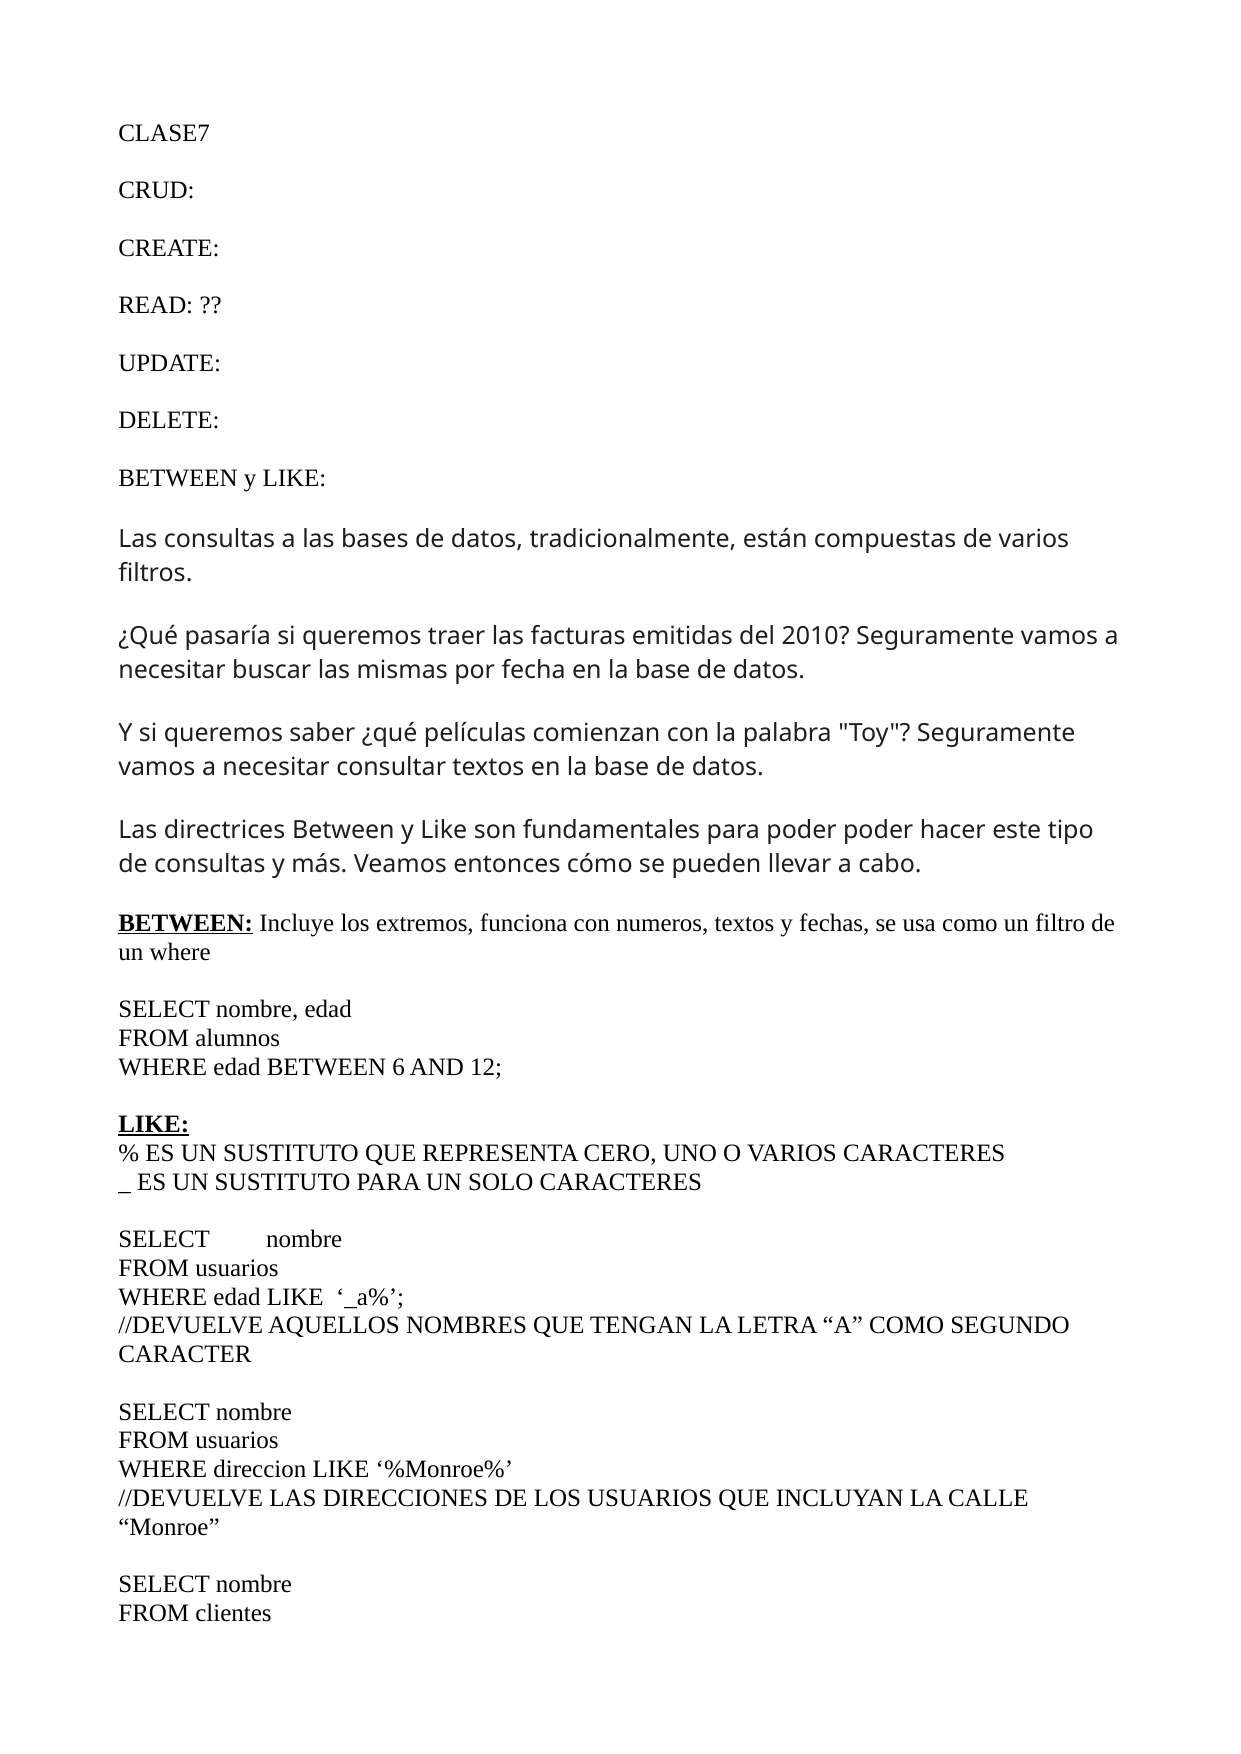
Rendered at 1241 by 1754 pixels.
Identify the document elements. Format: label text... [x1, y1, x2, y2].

text BETWEEN y LIKE: [118, 463, 1122, 492]
text READ: ?? [118, 291, 1122, 319]
text FROM usuarios [118, 1253, 1122, 1282]
text % ES UN SUSTITUTO QUE REPRESENTA CERO, UNO O VARIOS CARACTERES [118, 1138, 1122, 1167]
text WHERE edad LIKE ‘_a%’; [118, 1282, 1122, 1311]
text CREATE: [118, 233, 1122, 262]
text SELECT nombre [118, 1569, 1122, 1598]
text //DEVUELVE LAS DIRECCIONES DE LOS USUARIOS QUE INCLUYAN LA CALLE “Monroe” [118, 1483, 1122, 1541]
text Las consultas a las bases de datos, tradicionalmente, están compuestas de varios filtros. ¿Qué pasaría si queremos traer las facturas emitidas del 2010? Seguramente vamos a necesitar buscar las mismas por fecha en la base de datos. Y si queremos saber ¿qué películas comienzan con la palabra "Toy"? Seguramente vamos a necesitar consultar textos en la base de datos. Las directrices Between y Like son fundamentales para poder poder hacer este tipo de consultas y más. Veamos entonces cómo se pueden llevar a cabo. [118, 521, 1122, 879]
text SELECT nombre [118, 1397, 1122, 1426]
text LIKE: [118, 1109, 1122, 1138]
text FROM alumnos [118, 1023, 1122, 1052]
text CRUD: [118, 176, 1122, 204]
text _ ES UN SUSTITUTO PARA UN SOLO CARACTERES [118, 1167, 1122, 1196]
text WHERE direccion LIKE ‘%Monroe%’ [118, 1454, 1122, 1483]
text FROM usuarios [118, 1426, 1122, 1454]
text BETWEEN: Incluye los extremos, funciona con numeros, textos y fechas, se usa como un filtro de un where [118, 908, 1122, 966]
text DELETE: [118, 406, 1122, 434]
text WHERE edad BETWEEN 6 AND 12; [118, 1052, 1122, 1081]
text CLASE7 [118, 118, 1122, 147]
text SELECT nombre [118, 1224, 1122, 1253]
text SELECT nombre, edad [118, 994, 1122, 1023]
text UPDATE: [118, 348, 1122, 377]
text FROM clientes [118, 1598, 1122, 1627]
text //DEVUELVE AQUELLOS NOMBRES QUE TENGAN LA LETRA “A” COMO SEGUNDO CARACTER [118, 1311, 1122, 1368]
